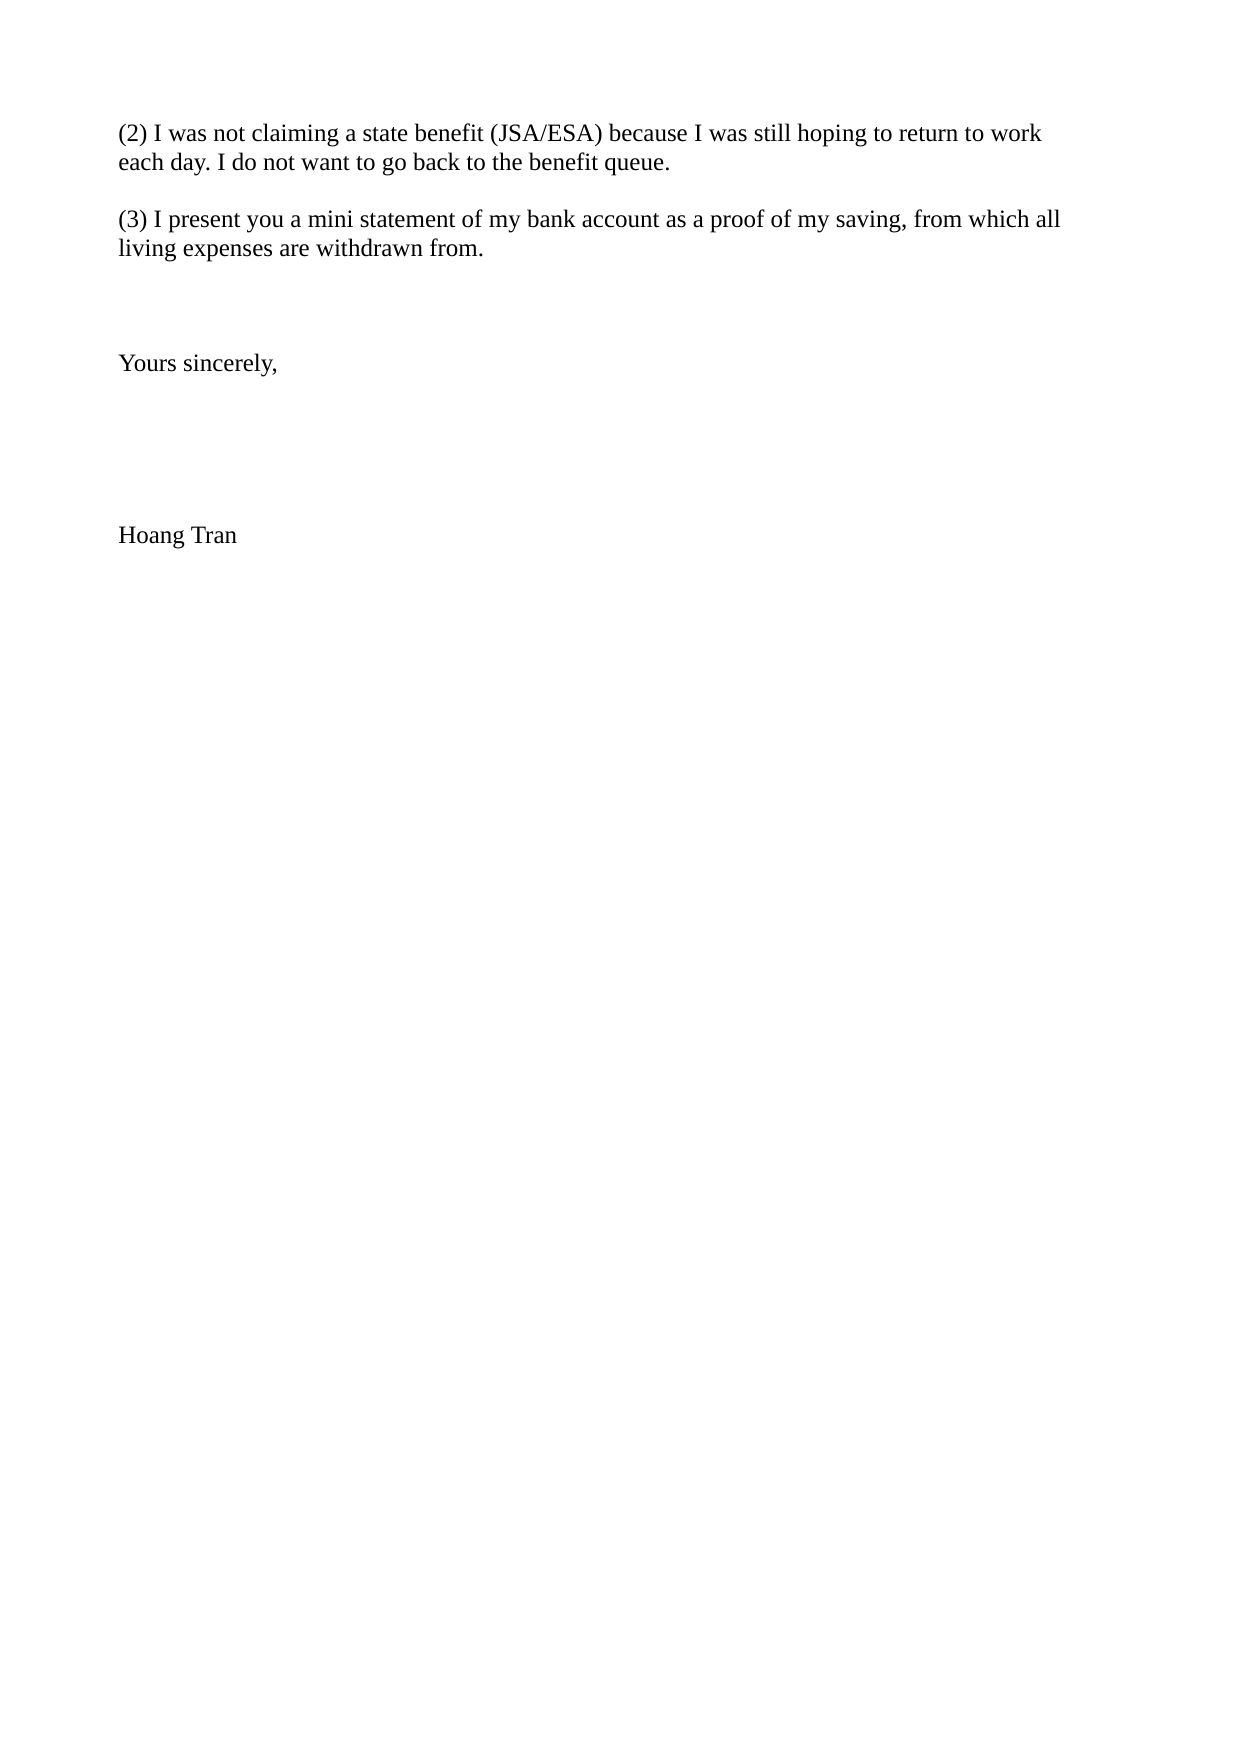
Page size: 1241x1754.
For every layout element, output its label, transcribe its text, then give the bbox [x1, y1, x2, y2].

text Yours sincerely, [118, 348, 1063, 377]
text Hoang Tran [118, 521, 1063, 549]
text (3) I present you a mini statement of my bank account as a proof of my saving, from which all living expenses are withdrawn from. [118, 204, 1063, 262]
text (2) I was not claiming a state benefit (JSA/ESA) because I was still hoping to return to work each day. I do not want to go back to the benefit queue. [118, 118, 1063, 176]
